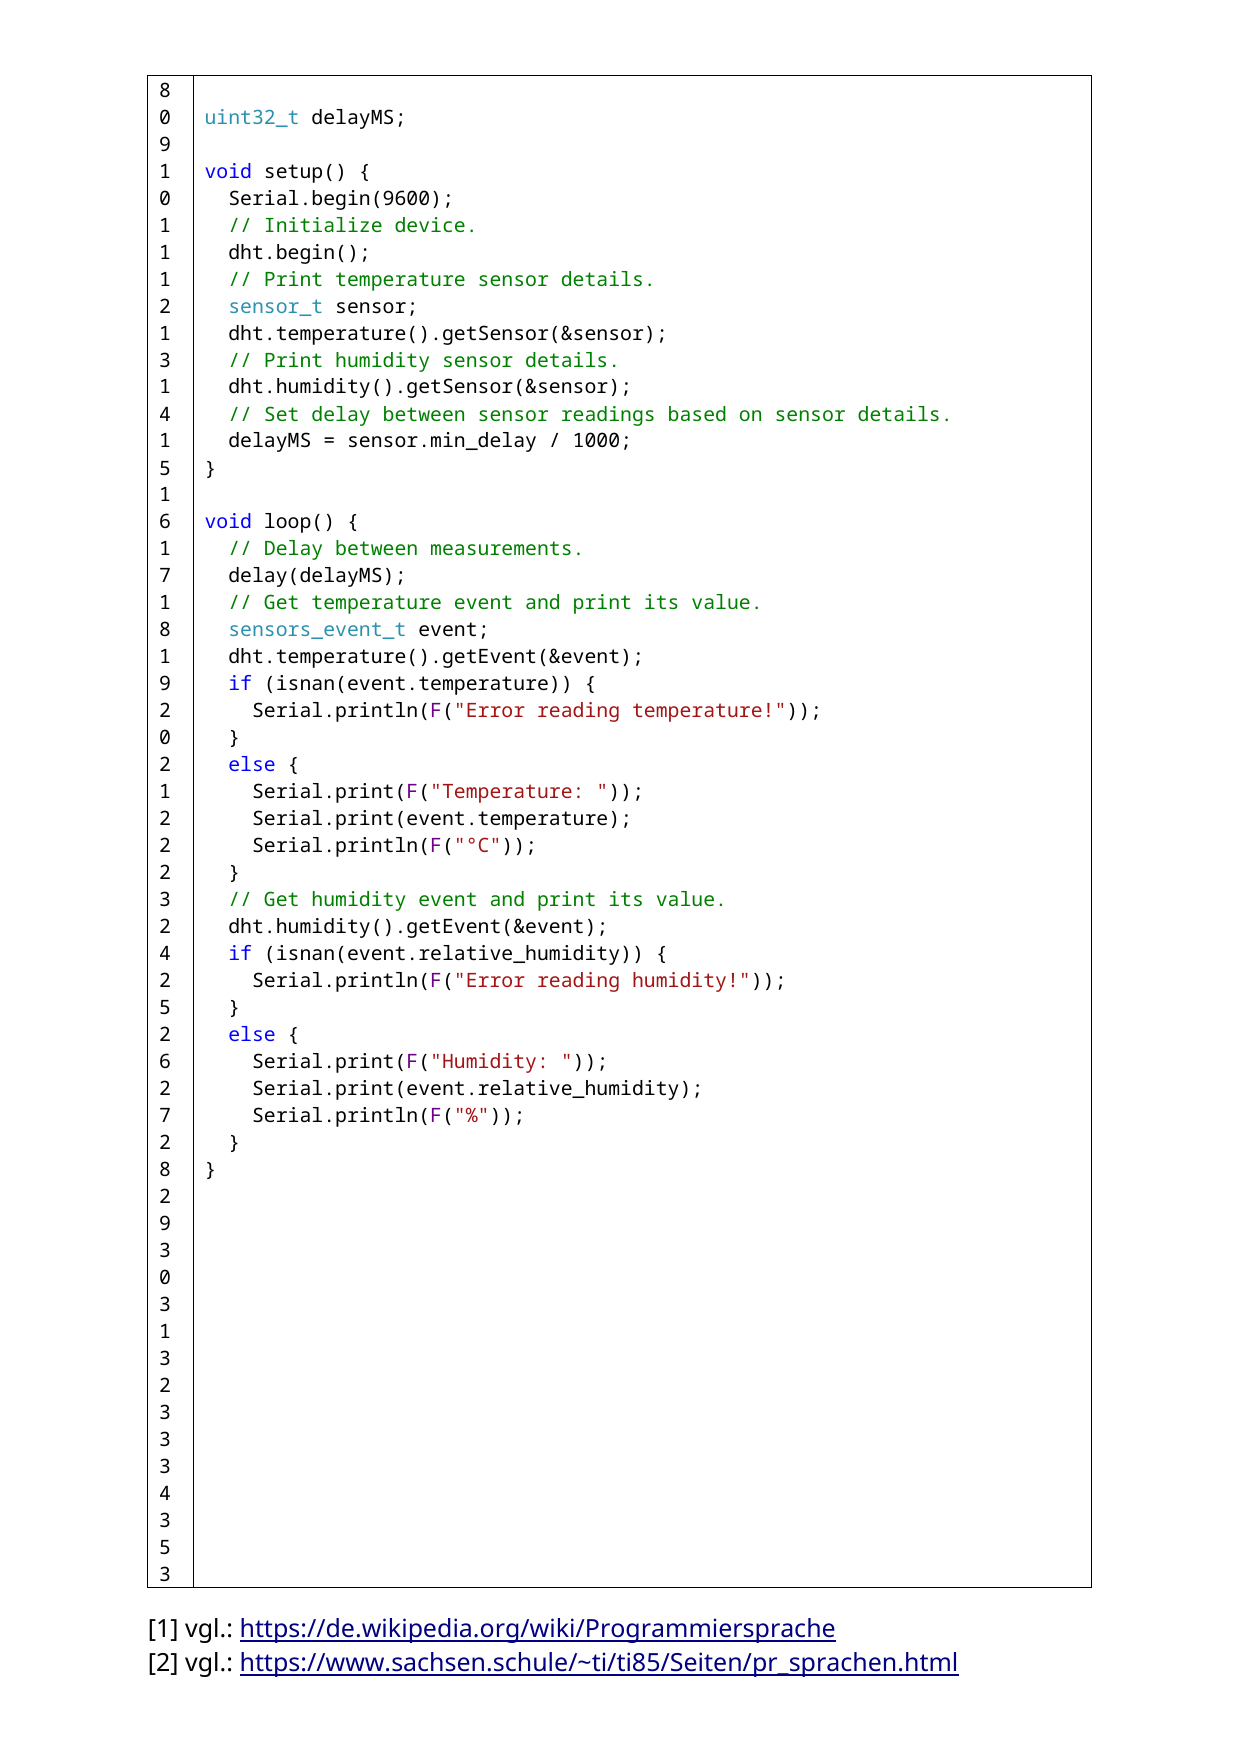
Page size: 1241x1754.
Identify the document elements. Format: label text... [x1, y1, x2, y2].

table_header 8 09 10 11 12 13 14 15 16 17 18 19 20 21 22 23 24 25 26 27 28 29 30 31 32 33 34 35 3 [148, 76, 193, 1587]
table_header uint32_t delayMS; void setup() { Serial.begin(9600); // Initialize device. dht.begin(); // Print temperature sensor details. sensor_t sensor; dht.temperature().getSensor(&sensor); // Print humidity sensor details. dht.humidity().getSensor(&sensor); // Set delay between sensor readings based on sensor details. delayMS = sensor.min_delay / 1000; } void loop() { // Delay between measurements. delay(delayMS); // Get temperature event and print its value. sensors_event_t event; dht.temperature().getEvent(&event); if (isnan(event.temperature)) { Serial.println(F("Error reading temperature!")); } else { Serial.print(F("Temperature: ")); Serial.print(event.temperature); Serial.println(F("°C")); } // Get humidity event and print its value. dht.humidity().getEvent(&event); if (isnan(event.relative_humidity)) { Serial.println(F("Error reading humidity!")); } else { Serial.print(F("Humidity: ")); Serial.print(event.relative_humidity); Serial.println(F("%")); } } [194, 76, 1091, 1587]
